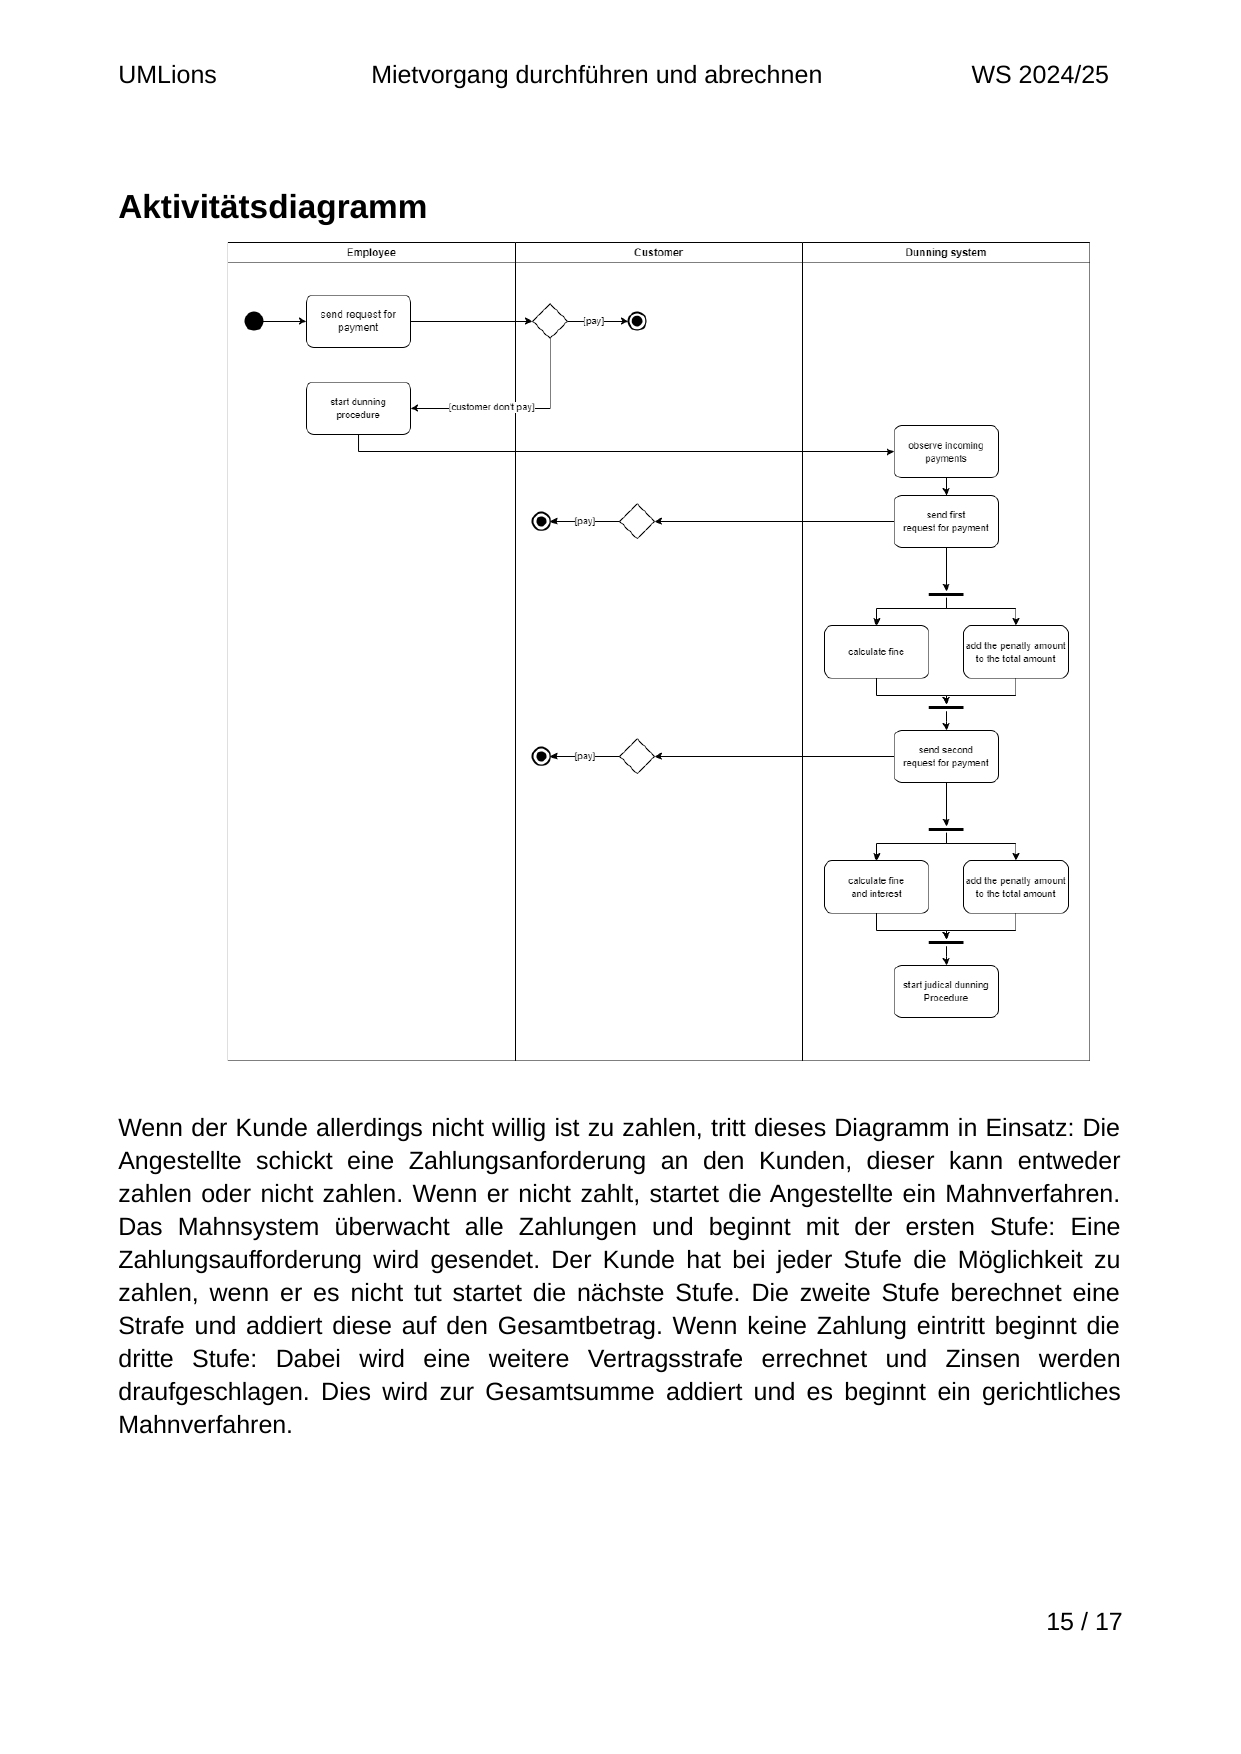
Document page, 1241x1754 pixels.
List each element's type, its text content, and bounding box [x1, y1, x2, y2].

picture [227, 242, 1090, 1061]
subtitle Aktivitätsdiagramm [118, 187, 1122, 226]
text Wenn der Kunde allerdings nicht willig ist zu zahlen, tritt dieses Diagramm in Einsatz: Die Angestellte schickt eine Zahlungsanforderung an den Kunden, dieser kann entweder zahlen oder nicht zahlen. Wenn er nicht zahlt, startet die Angestellte ein Mahnverfahren. Das Mahnsystem überwacht alle Zahlungen und beginnt mit der ersten Stufe: Eine Zahlungsaufforderung wird gesendet. Der Kunde hat bei jeder Stufe die Möglichkeit zu zahlen, wenn er es nicht tut startet die nächste Stufe. Die zweite Stufe berechnet eine Strafe und addiert diese auf den Gesamtbetrag. Wenn keine Zahlung eintritt beginnt die dritte Stufe: Dabei wird eine weitere Vertragsstrafe errechnet und Zinsen werden draufgeschlagen. Dies wird zur Gesamtsumme addiert und es beginnt ein gerichtliches Mahnverfahren. [118, 1113, 1122, 1439]
